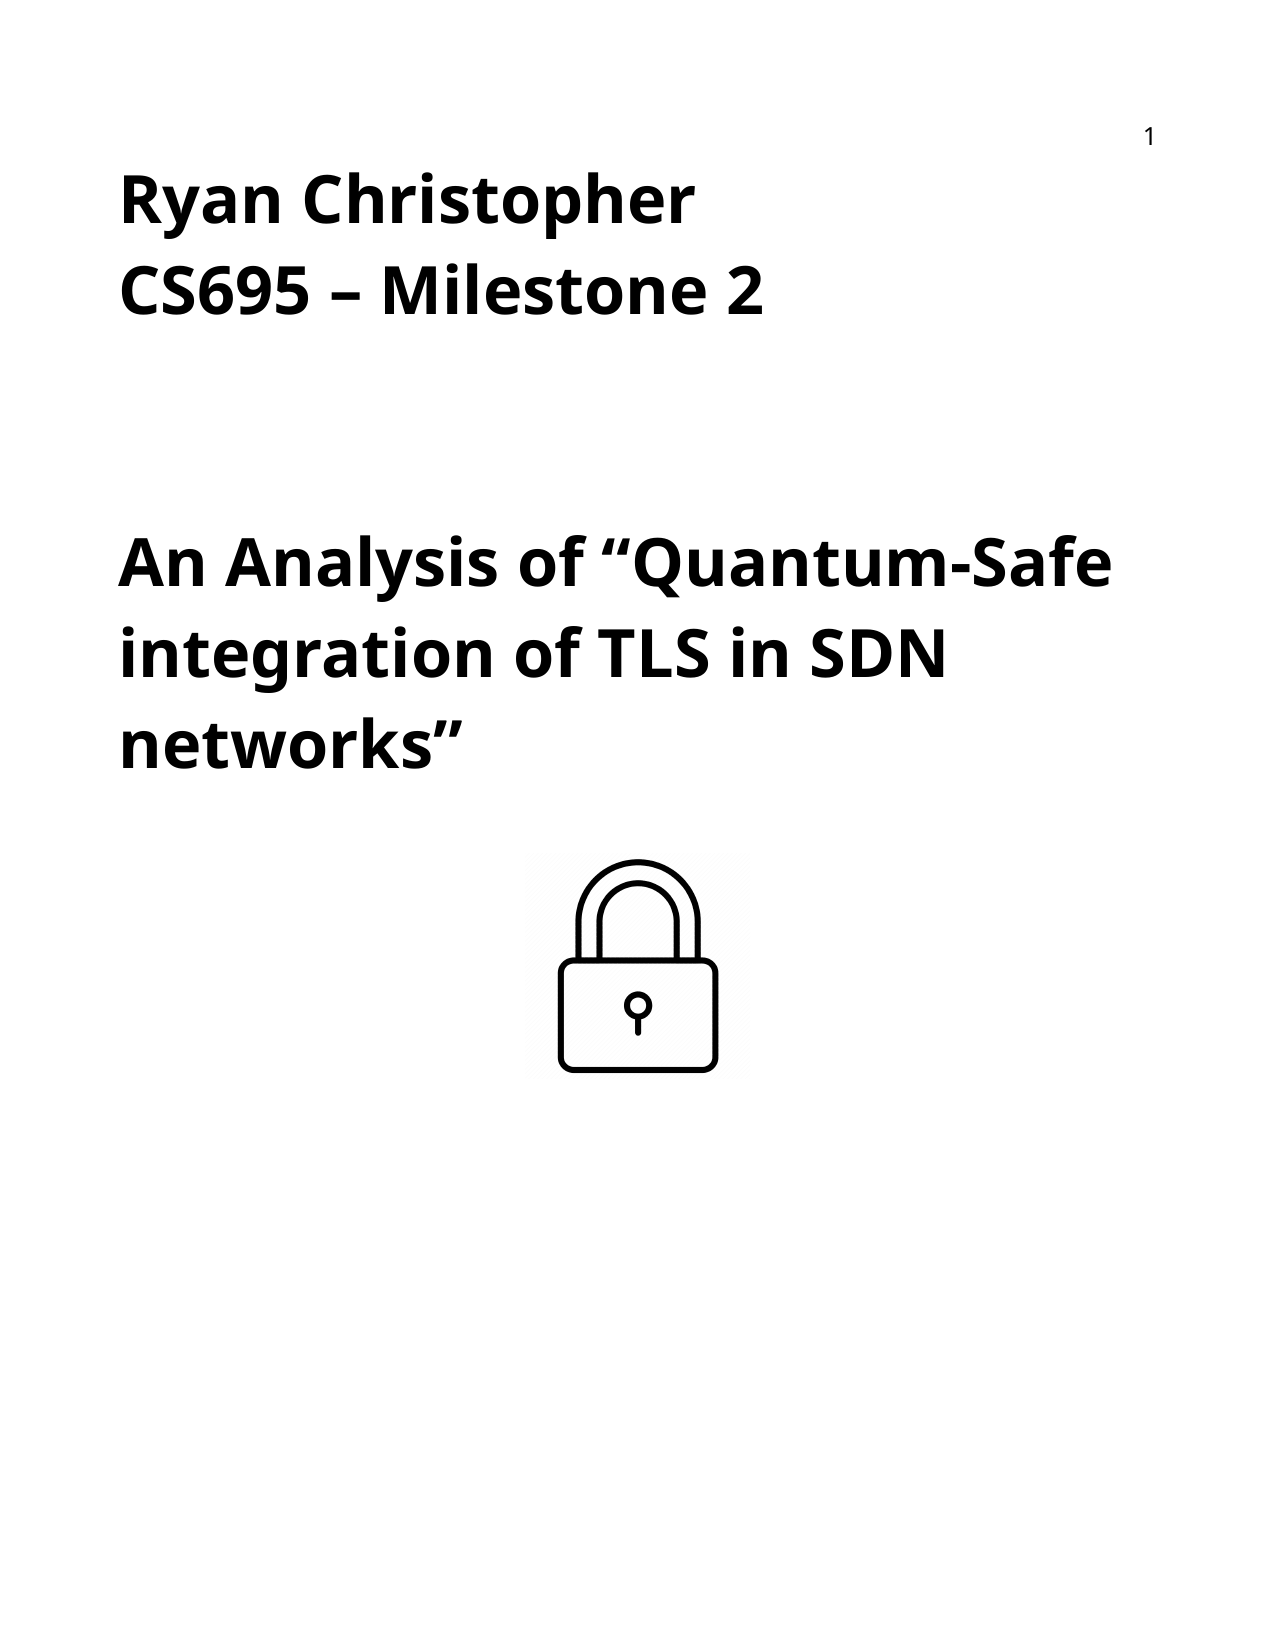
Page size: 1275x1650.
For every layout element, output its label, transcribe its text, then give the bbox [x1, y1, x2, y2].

text Ryan Christopher [118, 152, 1157, 243]
text An Analysis of “Quantum-Safe integration of TLS in SDN networks” [118, 516, 1157, 788]
text CS695 – Milestone 2 [118, 243, 1157, 334]
picture [525, 853, 750, 1079]
